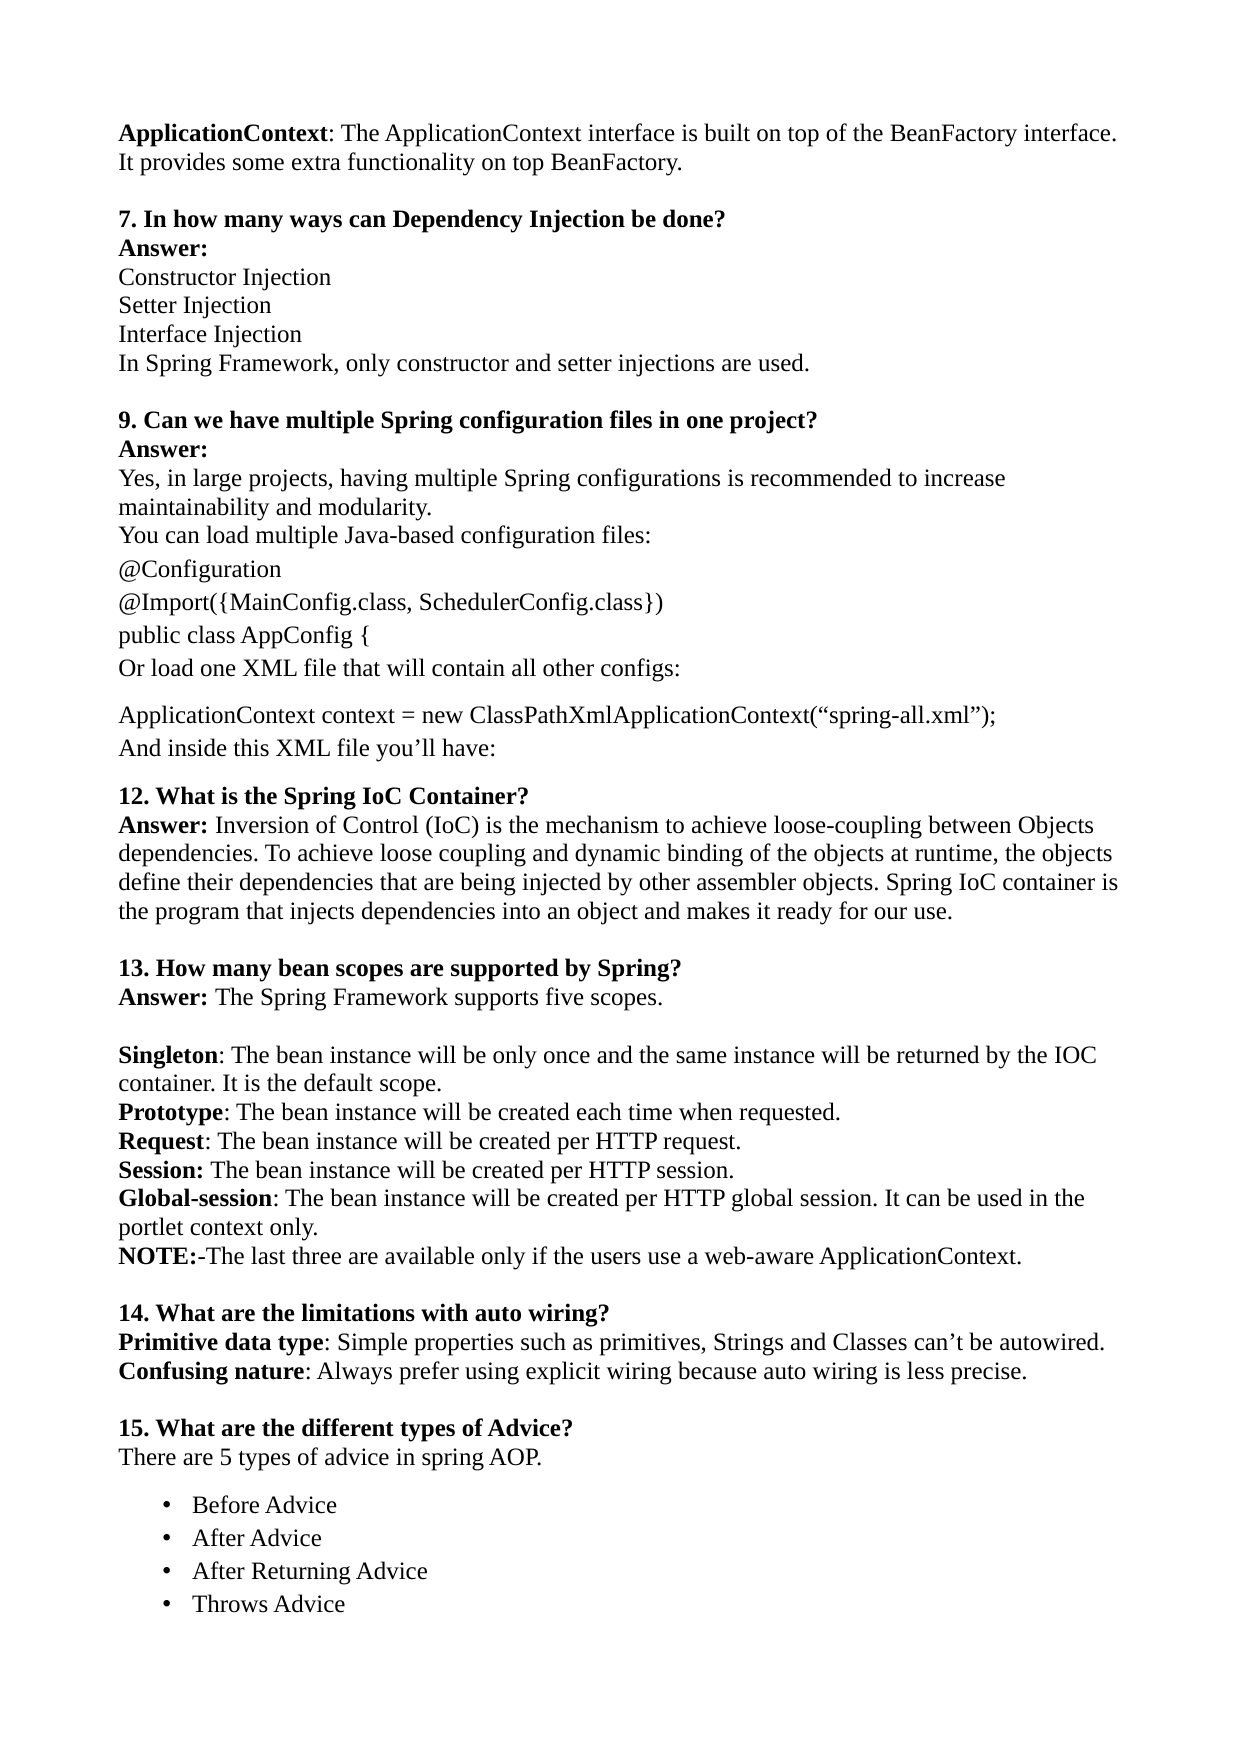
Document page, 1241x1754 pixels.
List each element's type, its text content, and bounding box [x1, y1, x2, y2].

text Answer: The Spring Framework supports five scopes. [118, 982, 1122, 1011]
text Request: The bean instance will be created per HTTP request. [118, 1126, 1122, 1155]
list After Returning Advice [162, 1556, 1122, 1584]
text ApplicationContext: The ApplicationContext interface is built on top of the BeanFactory interface. It provides some extra functionality on top BeanFactory. [118, 118, 1122, 176]
text Answer: Inversion of Control (IoC) is the mechanism to achieve loose-coupling between Objects dependencies. To achieve loose coupling and dynamic binding of the objects at runtime, the objects define their dependencies that are being injected by other assembler objects. Spring IoC container is the program that injects dependencies into an object and makes it ready for our use. [118, 810, 1122, 925]
text ApplicationContext context = new ClassPathXmlApplicationContext(“spring-all.xml”); And inside this XML file you’ll have: [118, 700, 1122, 762]
text NOTE:-The last three are available only if the users use a web-aware ApplicationContext. [118, 1241, 1122, 1270]
text You can load multiple Java-based configuration files: @Configuration @Import({MainConfig.class, SchedulerConfig.class}) public class AppConfig { Or load one XML file that will contain all other configs: [118, 521, 1122, 681]
text Constructor Injection Setter Injection Interface Injection In Spring Framework, only constructor and setter injections are used. [118, 262, 1122, 377]
text Singleton: The bean instance will be only once and the same instance will be returned by the IOC container. It is the default scope. [118, 1040, 1122, 1097]
text 14. What are the limitations with auto wiring? [118, 1298, 1122, 1327]
text Primitive data type: Simple properties such as primitives, Strings and Classes can’t be autowired. Confusing nature: Always prefer using explicit wiring because auto wiring is less precise. [118, 1327, 1122, 1385]
text Answer: Yes, in large projects, having multiple Spring configurations is recommended to increase maintainability and modularity. [118, 434, 1122, 521]
text 9. Can we have multiple Spring configuration files in one project? [118, 406, 1122, 434]
list Before Advice [162, 1490, 1122, 1518]
list Throws Advice [162, 1589, 1122, 1618]
text 12. What is the Spring IoC Container? [118, 781, 1122, 810]
text 13. How many bean scopes are supported by Spring? [118, 953, 1122, 982]
text Global-session: The bean instance will be created per HTTP global session. It can be used in the portlet context only. [118, 1183, 1122, 1241]
text 7. In how many ways can Dependency Injection be done? Answer: [118, 204, 1122, 262]
text 15. What are the different types of Advice? [118, 1413, 1122, 1442]
text Prototype: The bean instance will be created each time when requested. [118, 1097, 1122, 1126]
text Session: The bean instance will be created per HTTP session. [118, 1155, 1122, 1183]
list After Advice [162, 1523, 1122, 1552]
text There are 5 types of advice in spring AOP. [118, 1442, 1122, 1471]
